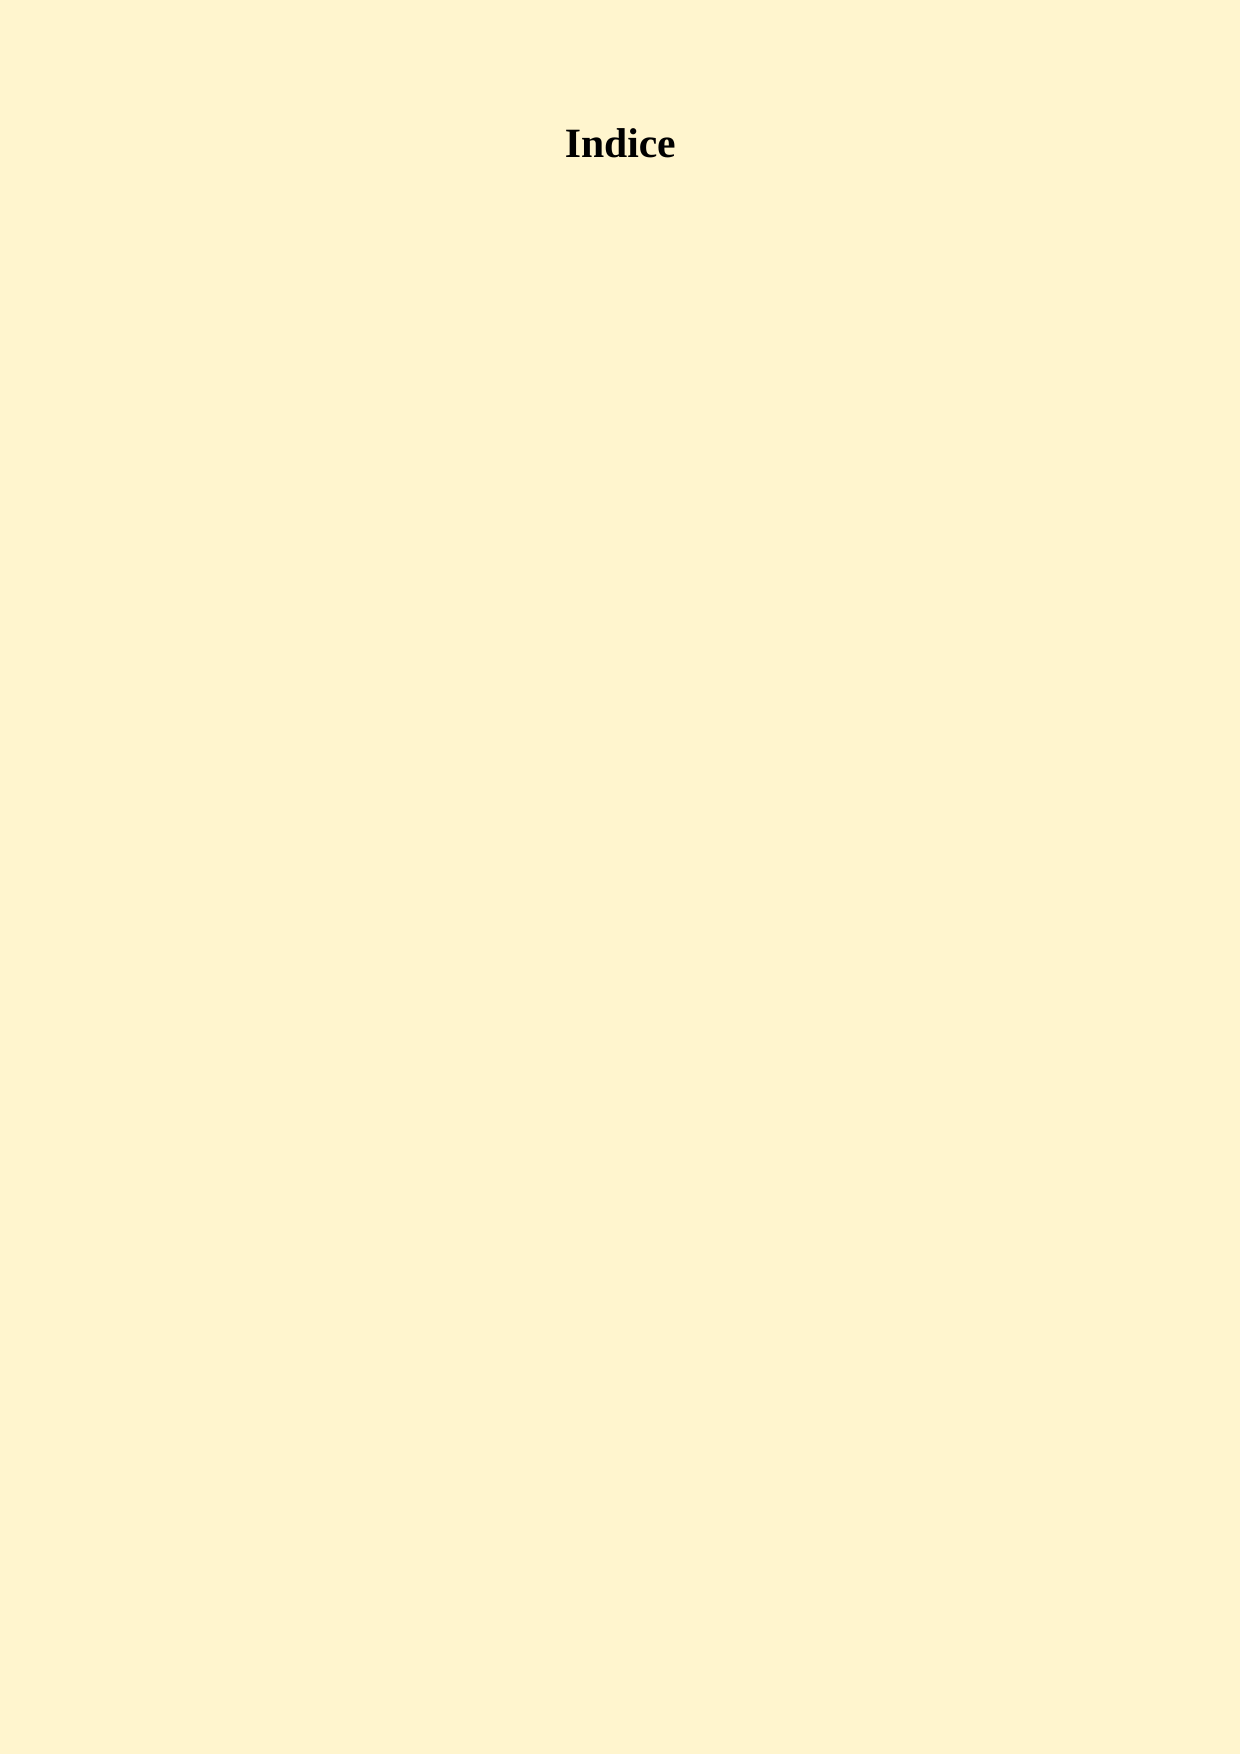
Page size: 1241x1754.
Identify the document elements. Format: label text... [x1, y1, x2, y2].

text Indice [118, 118, 1122, 166]
